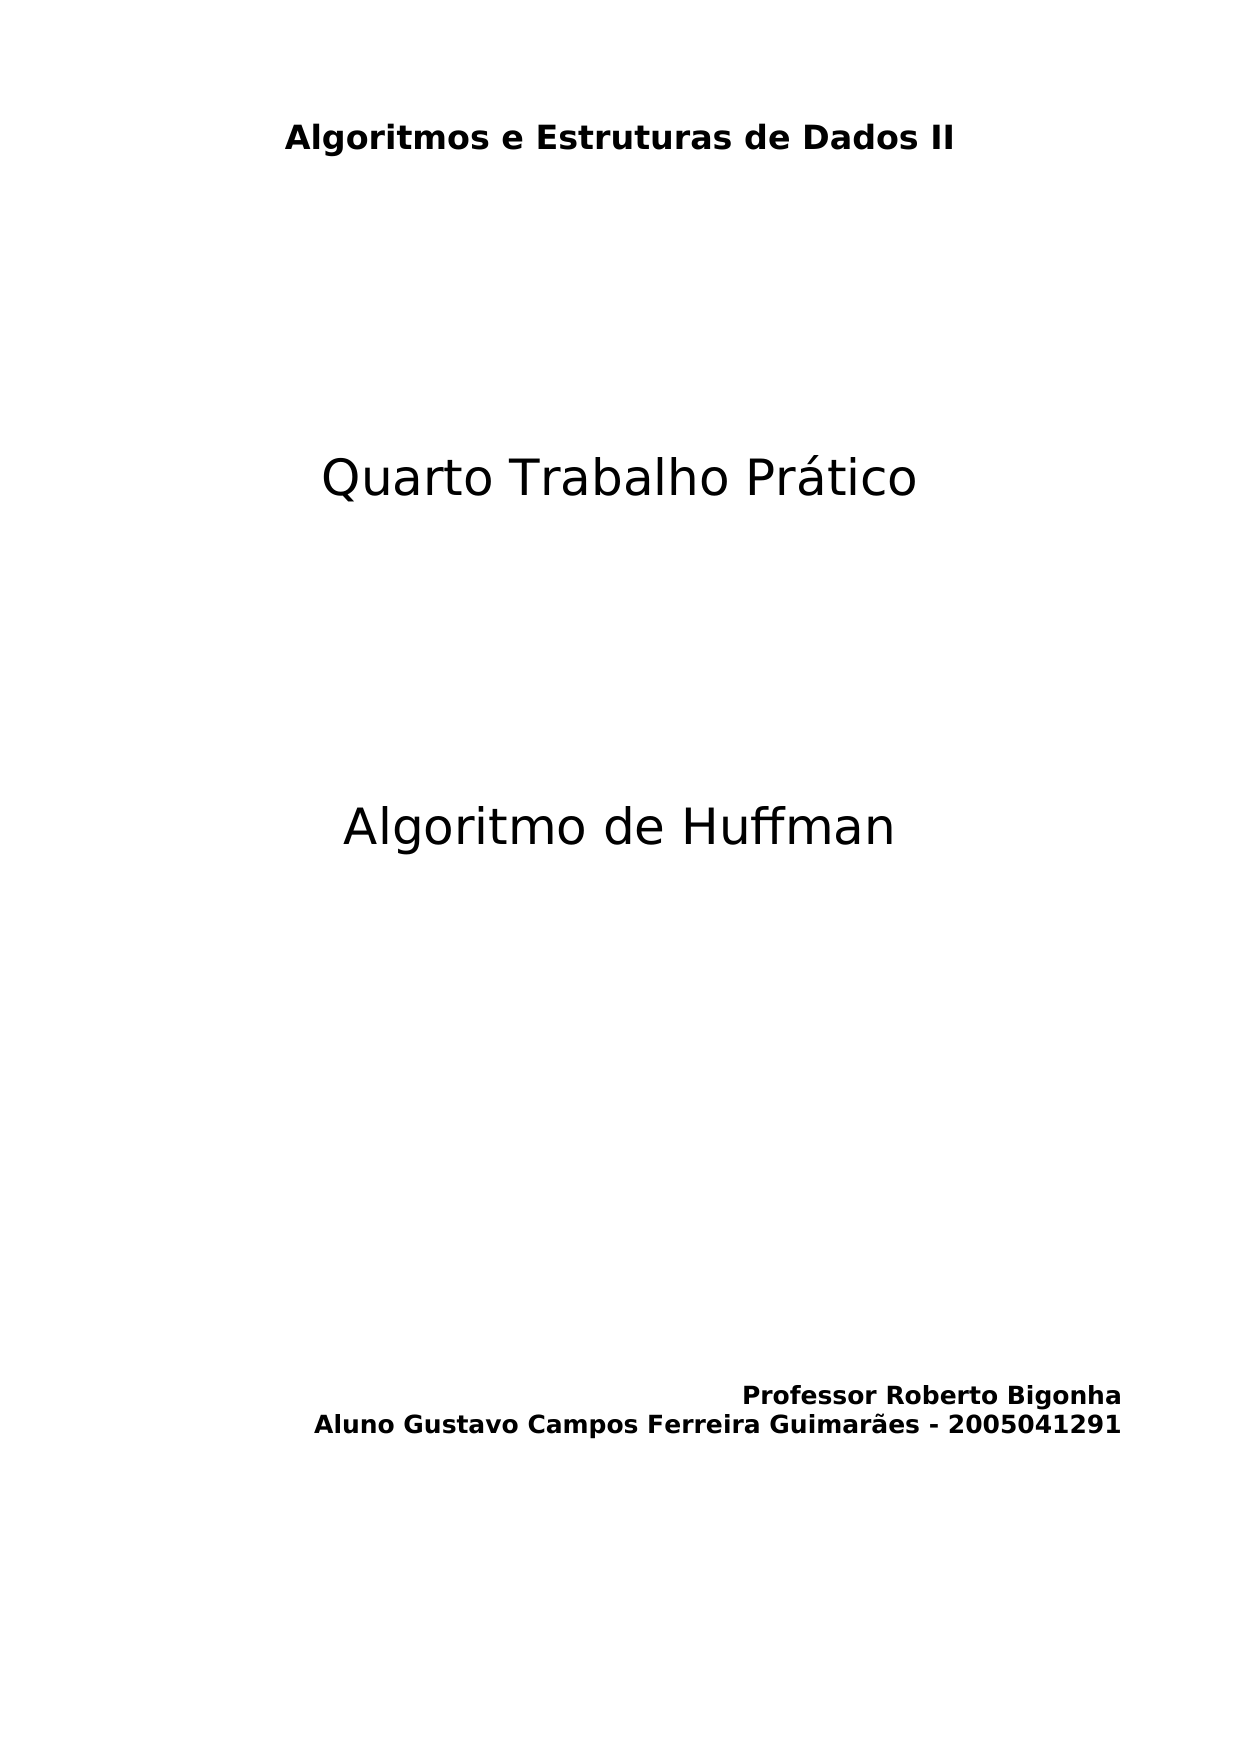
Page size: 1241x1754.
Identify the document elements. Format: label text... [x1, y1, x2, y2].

text Algoritmo de Huffman [118, 798, 1122, 856]
text Quarto Trabalho Prático [118, 449, 1122, 507]
text Aluno Gustavo Campos Ferreira Guimarães - 2005041291 [118, 1410, 1122, 1439]
text Algoritmos e Estruturas de Dados II [118, 118, 1122, 157]
text Professor Roberto Bigonha [118, 1381, 1122, 1410]
